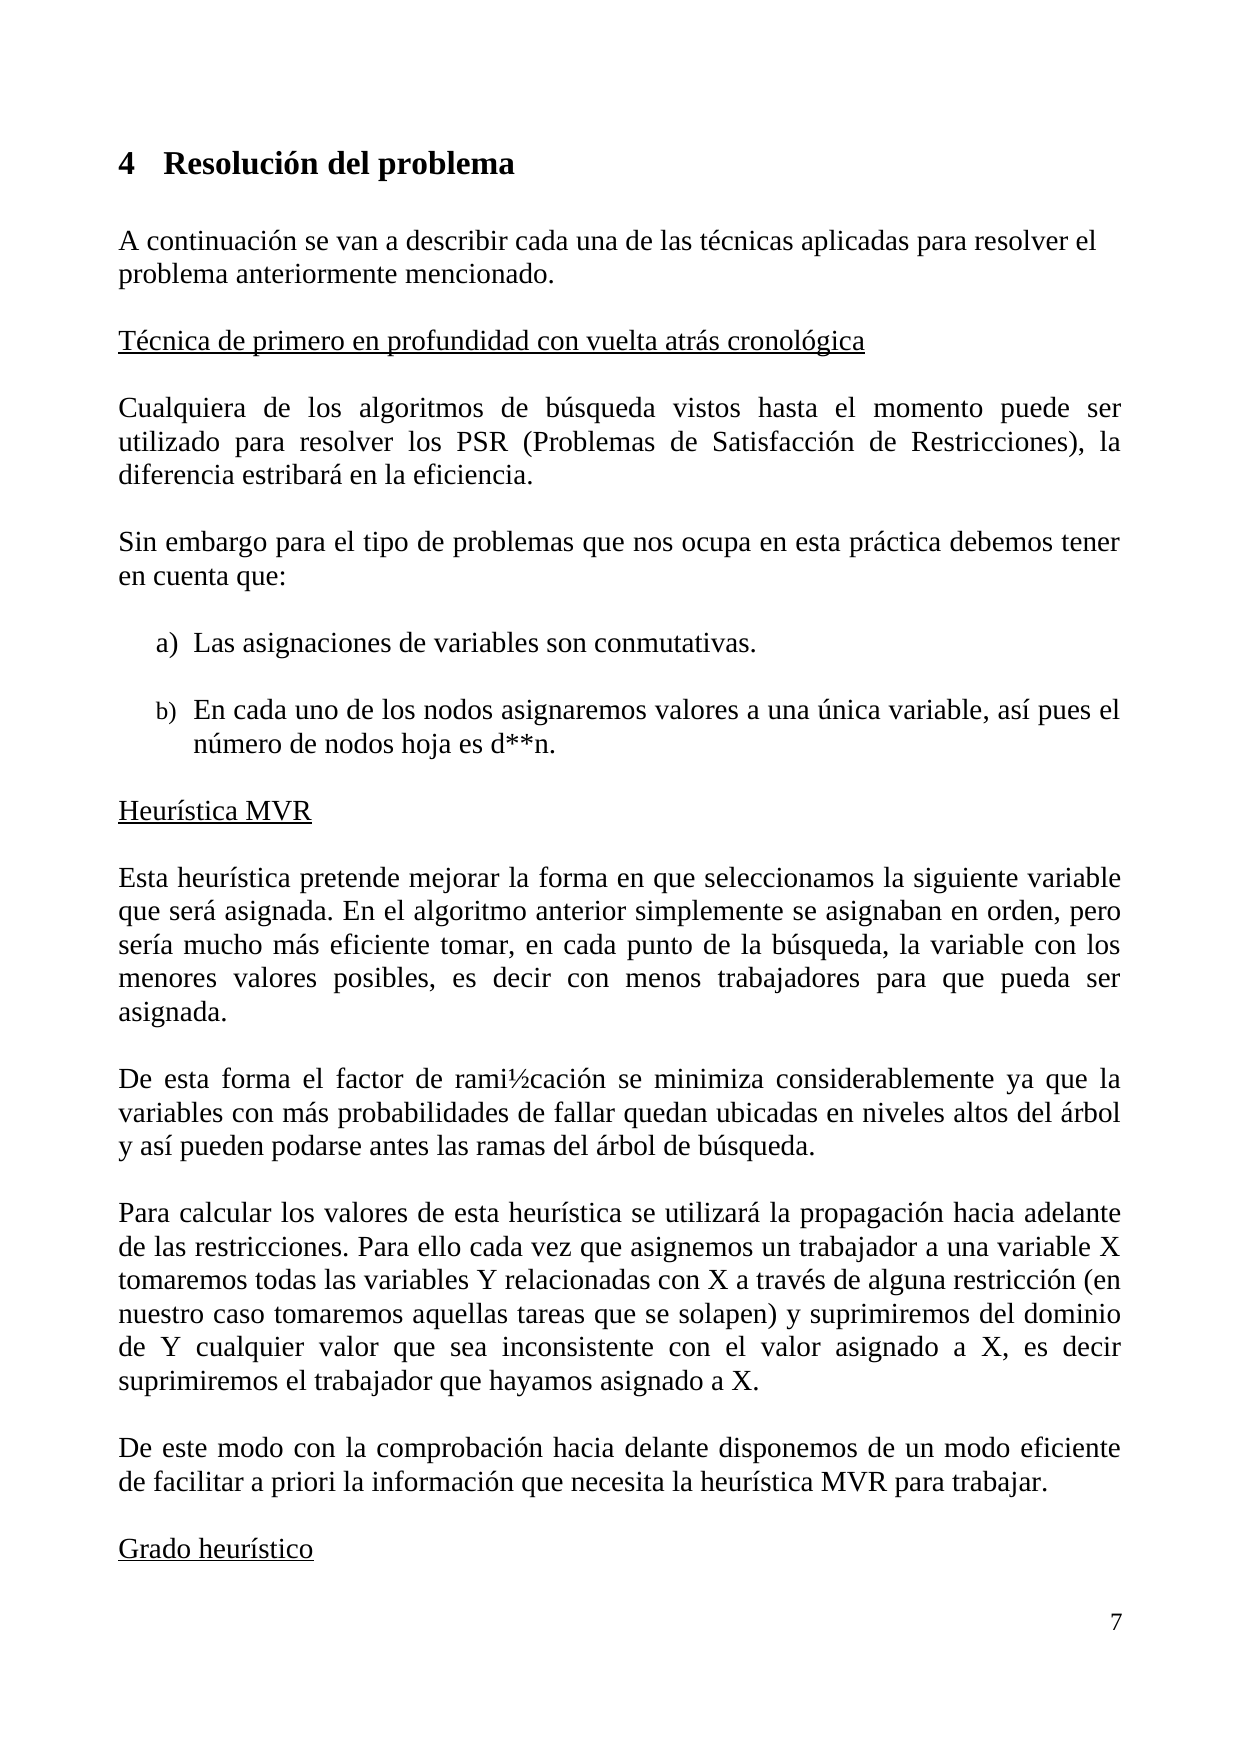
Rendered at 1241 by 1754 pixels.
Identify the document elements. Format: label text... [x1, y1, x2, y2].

text Esta heurística pretende mejorar la forma en que seleccionamos la siguiente variable que será asignada. En el algoritmo anterior simplemente se asignaban en orden, pero sería mucho más eficiente tomar, en cada punto de la búsqueda, la variable con los menores valores posibles, es decir con menos trabajadores para que pueda ser asignada. [118, 860, 1122, 1028]
text A continuación se van a describir cada una de las técnicas aplicadas para resolver el problema anteriormente mencionado. [118, 223, 1122, 290]
subtitle Resolución del problema [118, 143, 1122, 181]
text Heurística MVR [118, 793, 1122, 826]
list En cada uno de los nodos asignaremos valores a una única variable, así pues el número de nodos hoja es d**n. [156, 692, 1122, 759]
text De este modo con la comprobación hacia delante disponemos de un modo eficiente de facilitar a priori la información que necesita la heurística MVR para trabajar. [118, 1430, 1122, 1497]
text De esta forma el factor de rami½cación se minimiza considerablemente ya que la variables con más probabilidades de fallar quedan ubicadas en niveles altos del árbol y así pueden podarse antes las ramas del árbol de búsqueda. [118, 1061, 1122, 1162]
list Las asignaciones de variables son conmutativas. [156, 625, 1122, 659]
text Cualquiera de los algoritmos de búsqueda vistos hasta el momento puede ser utilizado para resolver los PSR (Problemas de Satisfacción de Restricciones), la diferencia estribará en la eficiencia. [118, 390, 1122, 491]
text Técnica de primero en profundidad con vuelta atrás cronológica [118, 323, 1122, 357]
text Para calcular los valores de esta heurística se utilizará la propagación hacia adelante de las restricciones. Para ello cada vez que asignemos un trabajador a una variable X tomaremos todas las variables Y relacionadas con X a través de alguna restricción (en nuestro caso tomaremos aquellas tareas que se solapen) y suprimiremos del dominio de Y cualquier valor que sea inconsistente con el valor asignado a X, es decir suprimiremos el trabajador que hayamos asignado a X. [118, 1195, 1122, 1397]
text Grado heurístico [118, 1531, 1122, 1564]
text Sin embargo para el tipo de problemas que nos ocupa en esta práctica debemos tener en cuenta que: [118, 524, 1122, 592]
